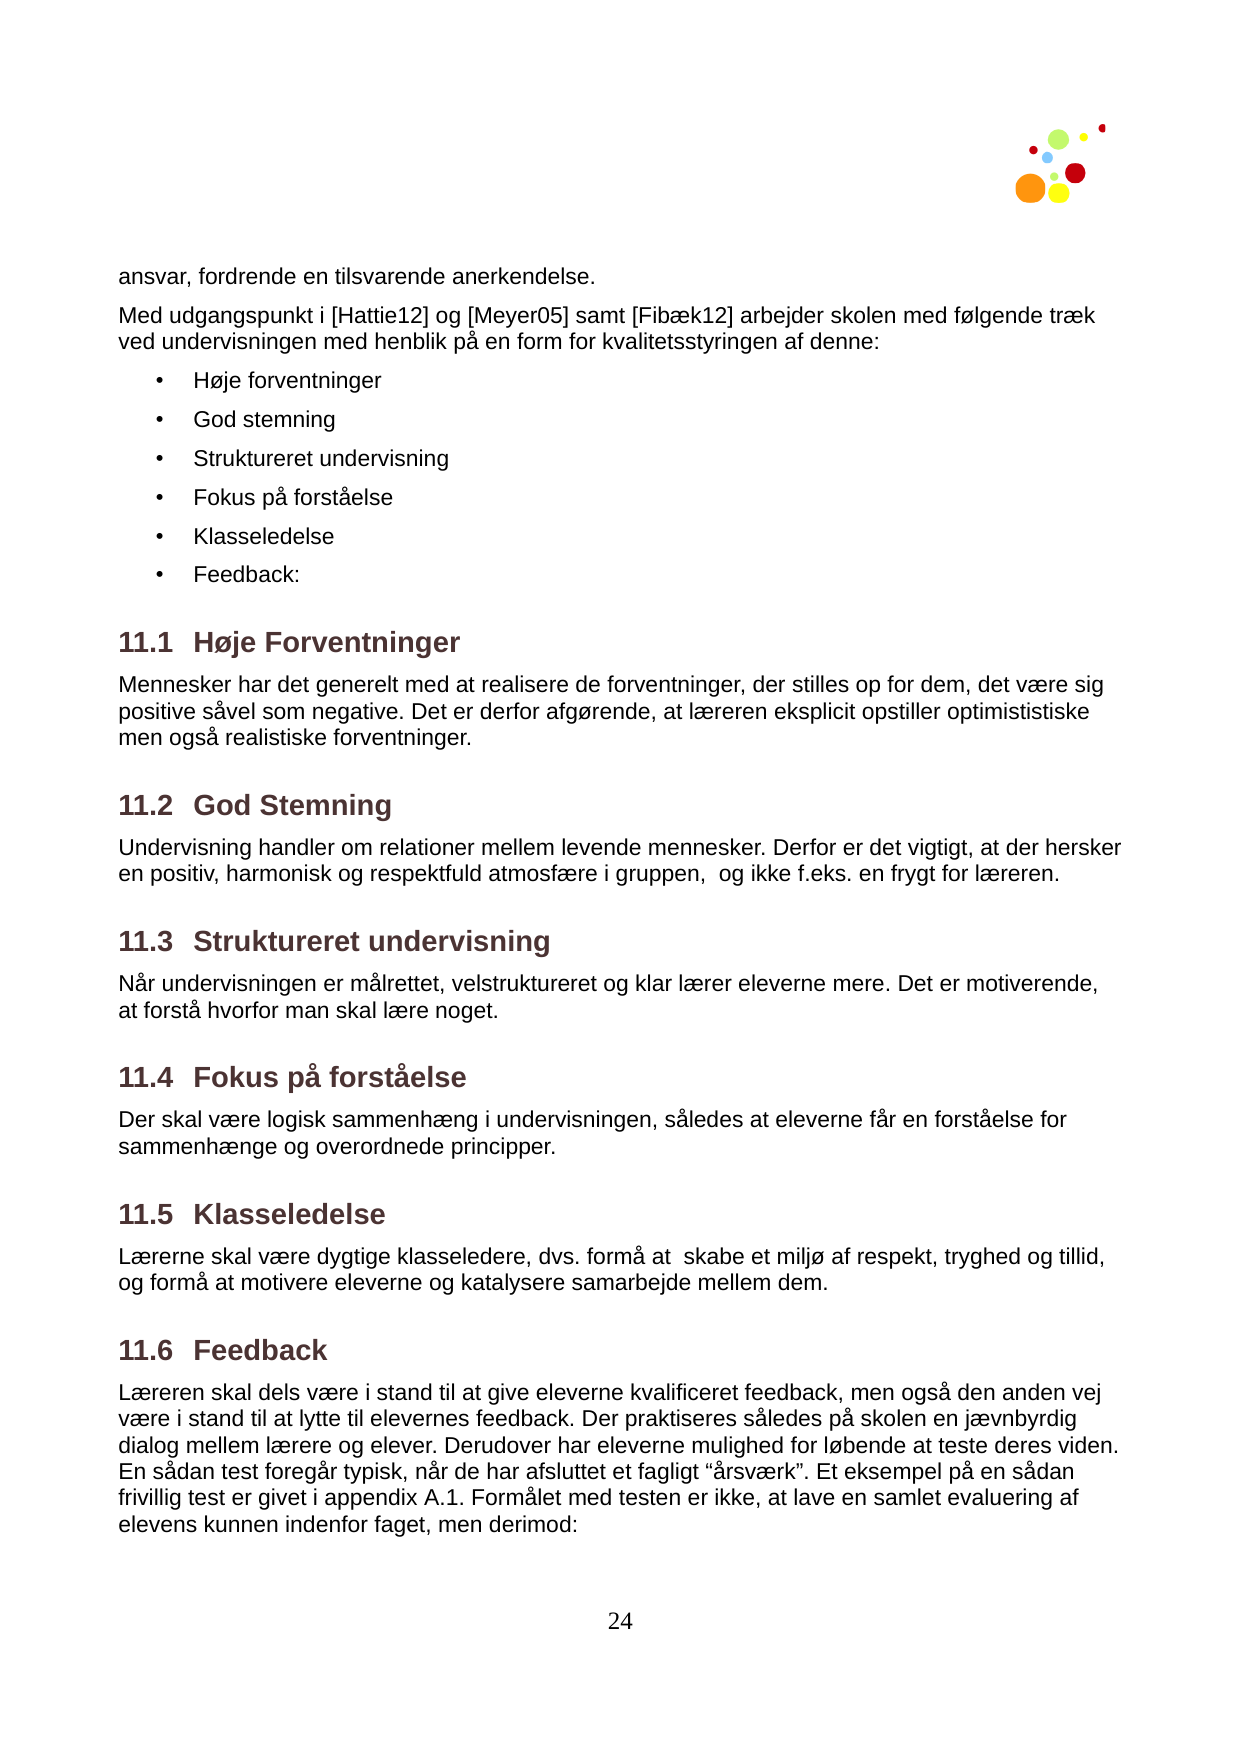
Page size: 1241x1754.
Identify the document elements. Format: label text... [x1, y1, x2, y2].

list Fokus på forståelse [156, 484, 1122, 510]
subtitle Feedback [118, 1333, 1122, 1366]
picture [1015, 124, 1106, 203]
text Mennesker har det generelt med at realisere de forventninger, der stilles op for dem, det være sig positive såvel som negative. Det er derfor afgørende, at læreren eksplicit opstiller optimististiske men også realistiske forventninger. [118, 671, 1122, 750]
text Undervisning handler om relationer mellem levende mennesker. Derfor er det vigtigt, at der hersker en positiv, harmonisk og respektfuld atmosfære i gruppen, og ikke f.eks. en frygt for læreren. [118, 834, 1122, 887]
list Klasseledelse [156, 523, 1122, 549]
text Læreren skal dels være i stand til at give eleverne kvalificeret feedback, men også den anden vej være i stand til at lytte til elevernes feedback. Der praktiseres således på skolen en jævnbyrdig dialog mellem lærere og elever. Derudover har eleverne mulighed for løbende at teste deres viden. En sådan test foregår typisk, når de har afsluttet et fagligt “årsværk”. Et eksempel på en sådan frivillig test er givet i appendix A.1. Formålet med testen er ikke, at lave en samlet evaluering af elevens kunnen indenfor faget, men derimod: [118, 1379, 1122, 1537]
text Lærerne skal være dygtige klasseledere, dvs. formå at skabe et miljø af respekt, tryghed og tillid, og formå at motivere eleverne og katalysere samarbejde mellem dem. [118, 1243, 1122, 1295]
text ansvar, fordrende en tilsvarende anerkendelse. [118, 263, 1122, 289]
subtitle Struktureret undervisning [118, 924, 1122, 958]
subtitle Høje Forventninger [118, 625, 1122, 659]
list God stemning [156, 406, 1122, 432]
list Høje forventninger [156, 367, 1122, 393]
text Der skal være logisk sammenhæng i undervisningen, således at eleverne får en forståelse for sammenhænge og overordnede principper. [118, 1106, 1122, 1159]
text Med udgangspunkt i [Hattie12] og [Meyer05] samt [Fibæk12] arbejder skolen med følgende træk ved undervisningen med henblik på en form for kvalitetsstyringen af denne: [118, 302, 1122, 355]
text Når undervisningen er målrettet, velstruktureret og klar lærer eleverne mere. Det er motiverende, at forstå hvorfor man skal lære noget. [118, 970, 1122, 1023]
list Struktureret undervisning [156, 445, 1122, 471]
subtitle Klasseledelse [118, 1197, 1122, 1230]
subtitle Fokus på forståelse [118, 1060, 1122, 1094]
list Feedback: [156, 561, 1122, 588]
subtitle God Stemning [118, 788, 1122, 821]
